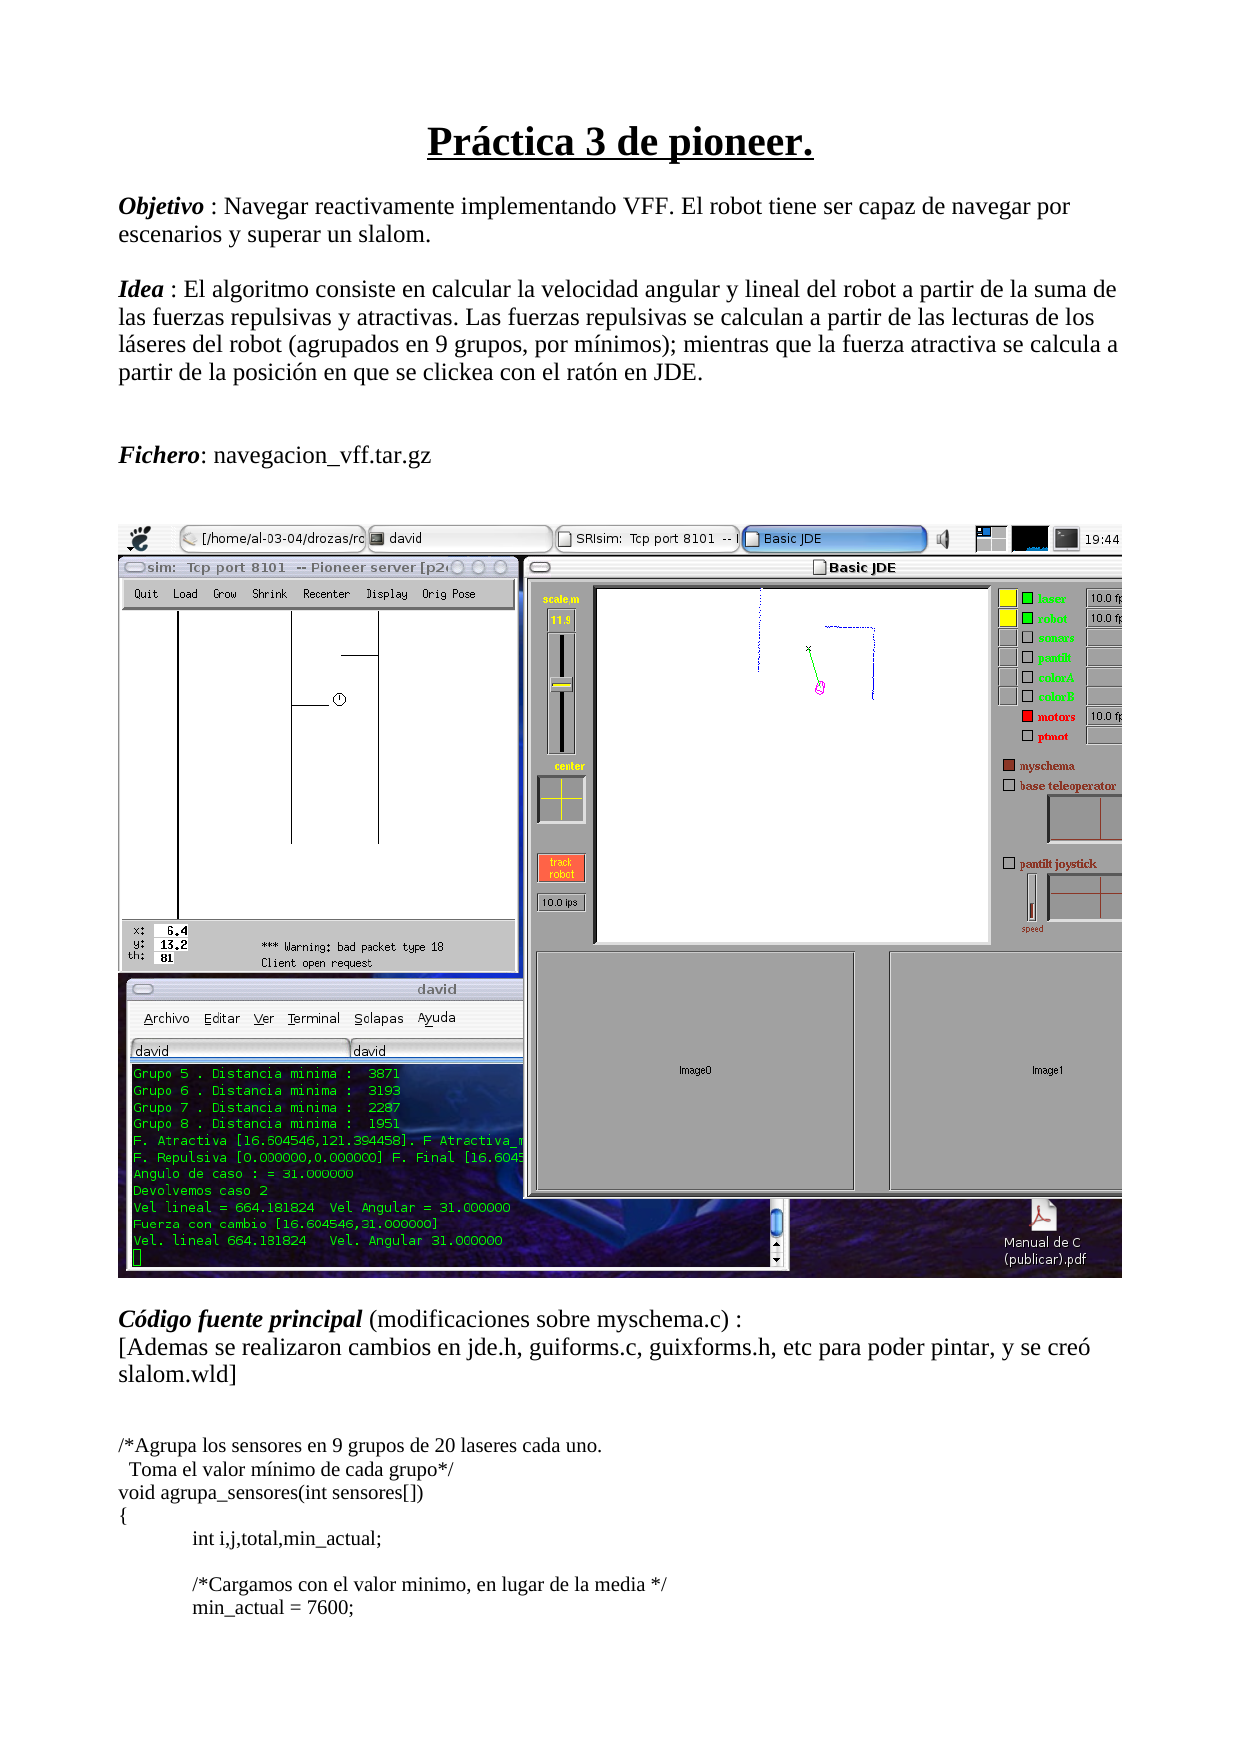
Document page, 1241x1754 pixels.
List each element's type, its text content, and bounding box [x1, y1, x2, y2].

text Objetivo : Navegar reactivamente implementando VFF. El robot tiene ser capaz de navegar por escenarios y superar un slalom. [118, 192, 1122, 247]
text /*Agrupa los sensores en 9 grupos de 20 laseres cada uno. [118, 1434, 1122, 1457]
text int i,j,total,min_actual; [118, 1527, 1122, 1550]
text Idea : El algoritmo consiste en calcular la velocidad angular y lineal del robot a partir de la suma de las fuerzas repulsivas y atractivas. Las fuerzas repulsivas se calculan a partir de las lecturas de los láseres del robot (agrupados en 9 grupos, por mínimos); mientras que la fuerza atractiva se calcula a partir de la posición en que se clickea con el ratón en JDE. [118, 275, 1122, 386]
text Código fuente principal (modificaciones sobre myschema.c) : [118, 1305, 1122, 1333]
text min_actual = 7600; [118, 1596, 1122, 1619]
text Fichero: navegacion_vff.tar.gz [118, 441, 1122, 469]
text { [118, 1504, 1122, 1527]
text [Ademas se realizaron cambios en jde.h, guiforms.c, guixforms.h, etc para poder pintar, y se creó slalom.wld] [118, 1333, 1122, 1388]
text /*Cargamos con el valor minimo, en lugar de la media */ [118, 1573, 1122, 1596]
picture [118, 524, 1122, 1278]
text void agrupa_sensores(int sensores[]) [118, 1481, 1122, 1504]
text Toma el valor mínimo de cada grupo*/ [118, 1457, 1122, 1481]
text Práctica 3 de pioneer. [118, 118, 1122, 164]
